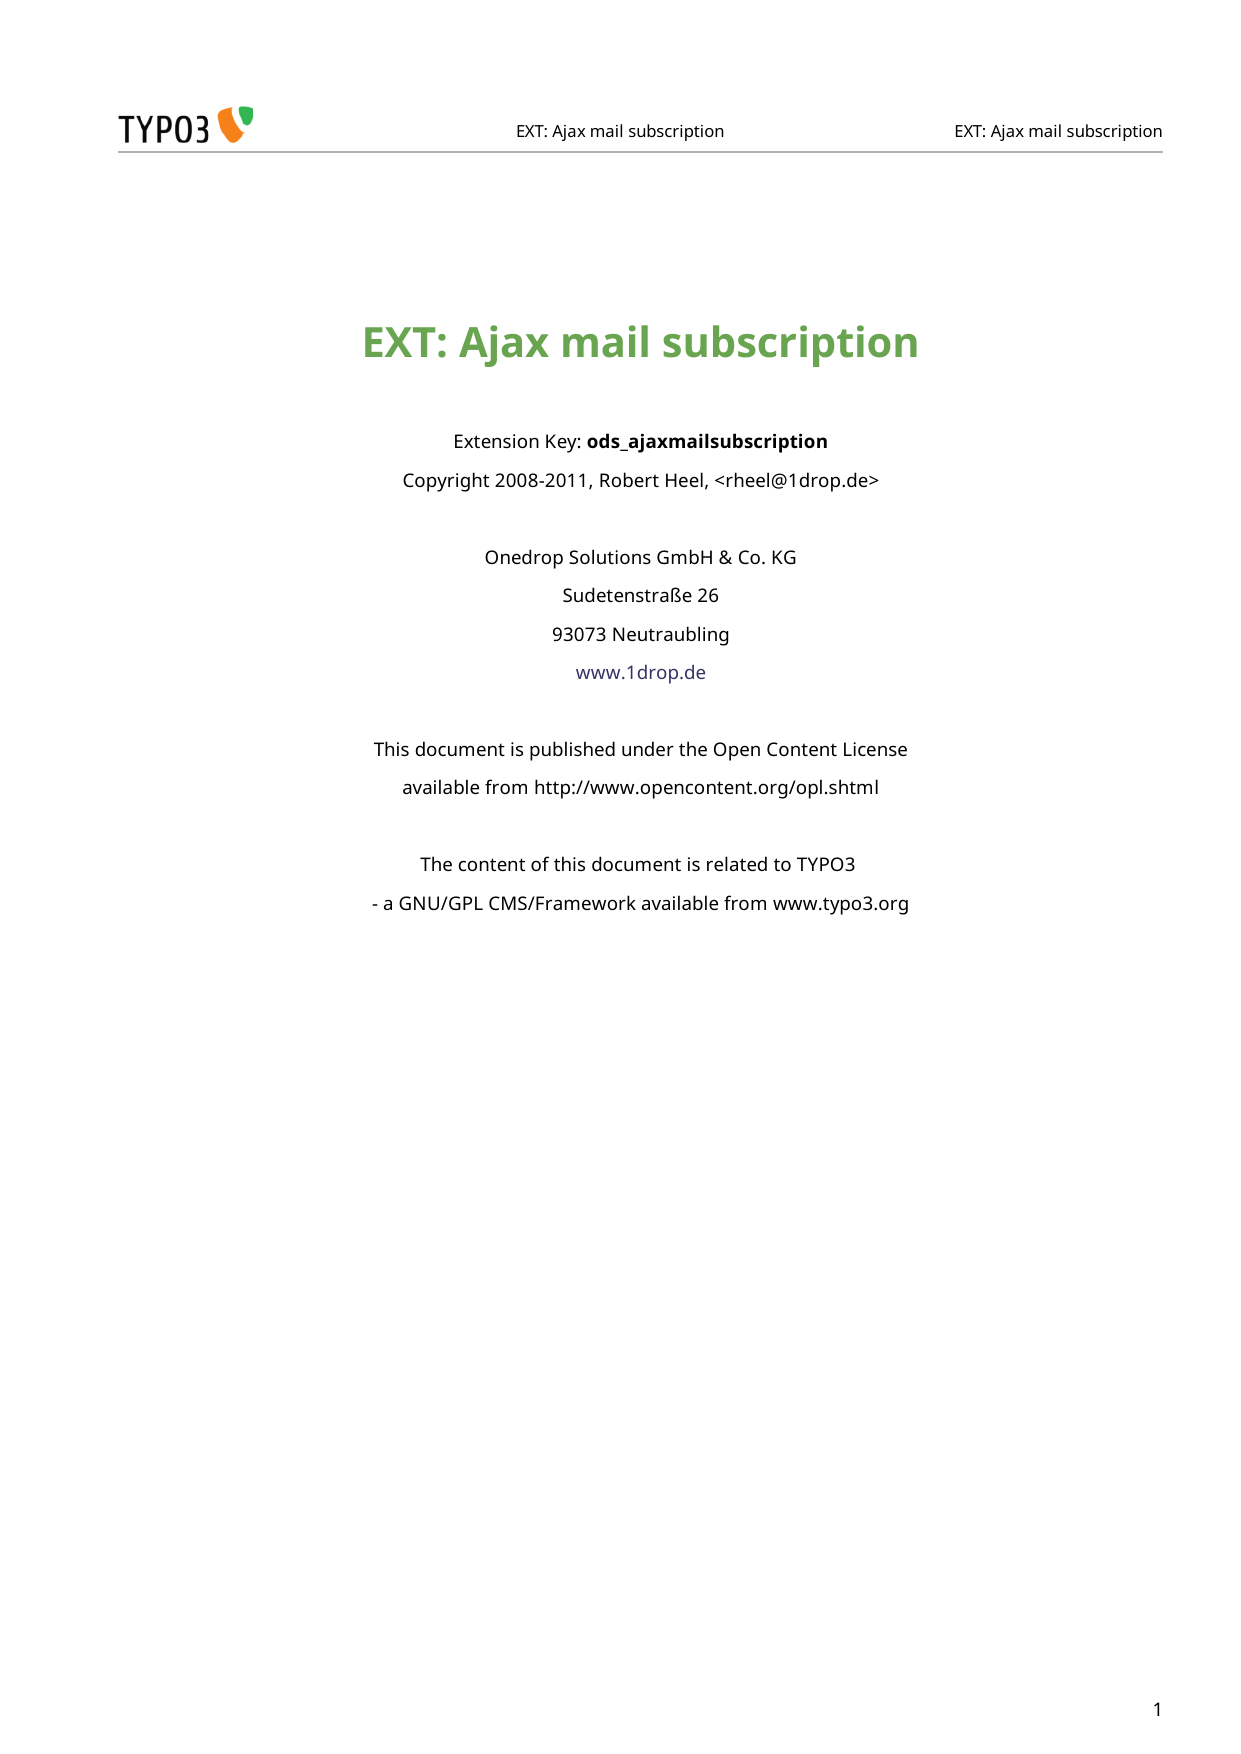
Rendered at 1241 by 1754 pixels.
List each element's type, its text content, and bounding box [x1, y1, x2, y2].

text www.1drop.de [118, 659, 1163, 685]
text The content of this document is related to TYPO3 [118, 851, 1163, 877]
text Onedrop Solutions GmbH & Co. KG [118, 543, 1163, 569]
picture [118, 106, 254, 143]
text Copyright 2008-2011, Robert Heel, <rheel@1drop.de> [118, 467, 1163, 493]
text Sudetenstraße 26 [118, 582, 1163, 608]
text available from http://www.opencontent.org/opl.shtml [118, 774, 1163, 800]
text Extension Key: ods_ajaxmailsubscription [118, 428, 1163, 454]
text This document is published under the Open Content License [118, 736, 1163, 762]
text - a GNU/GPL CMS/Framework available from www.typo3.org [118, 889, 1163, 916]
text 93073 Neutraubling [118, 620, 1163, 646]
subtitle EXT: Ajax mail subscription [118, 313, 1163, 369]
